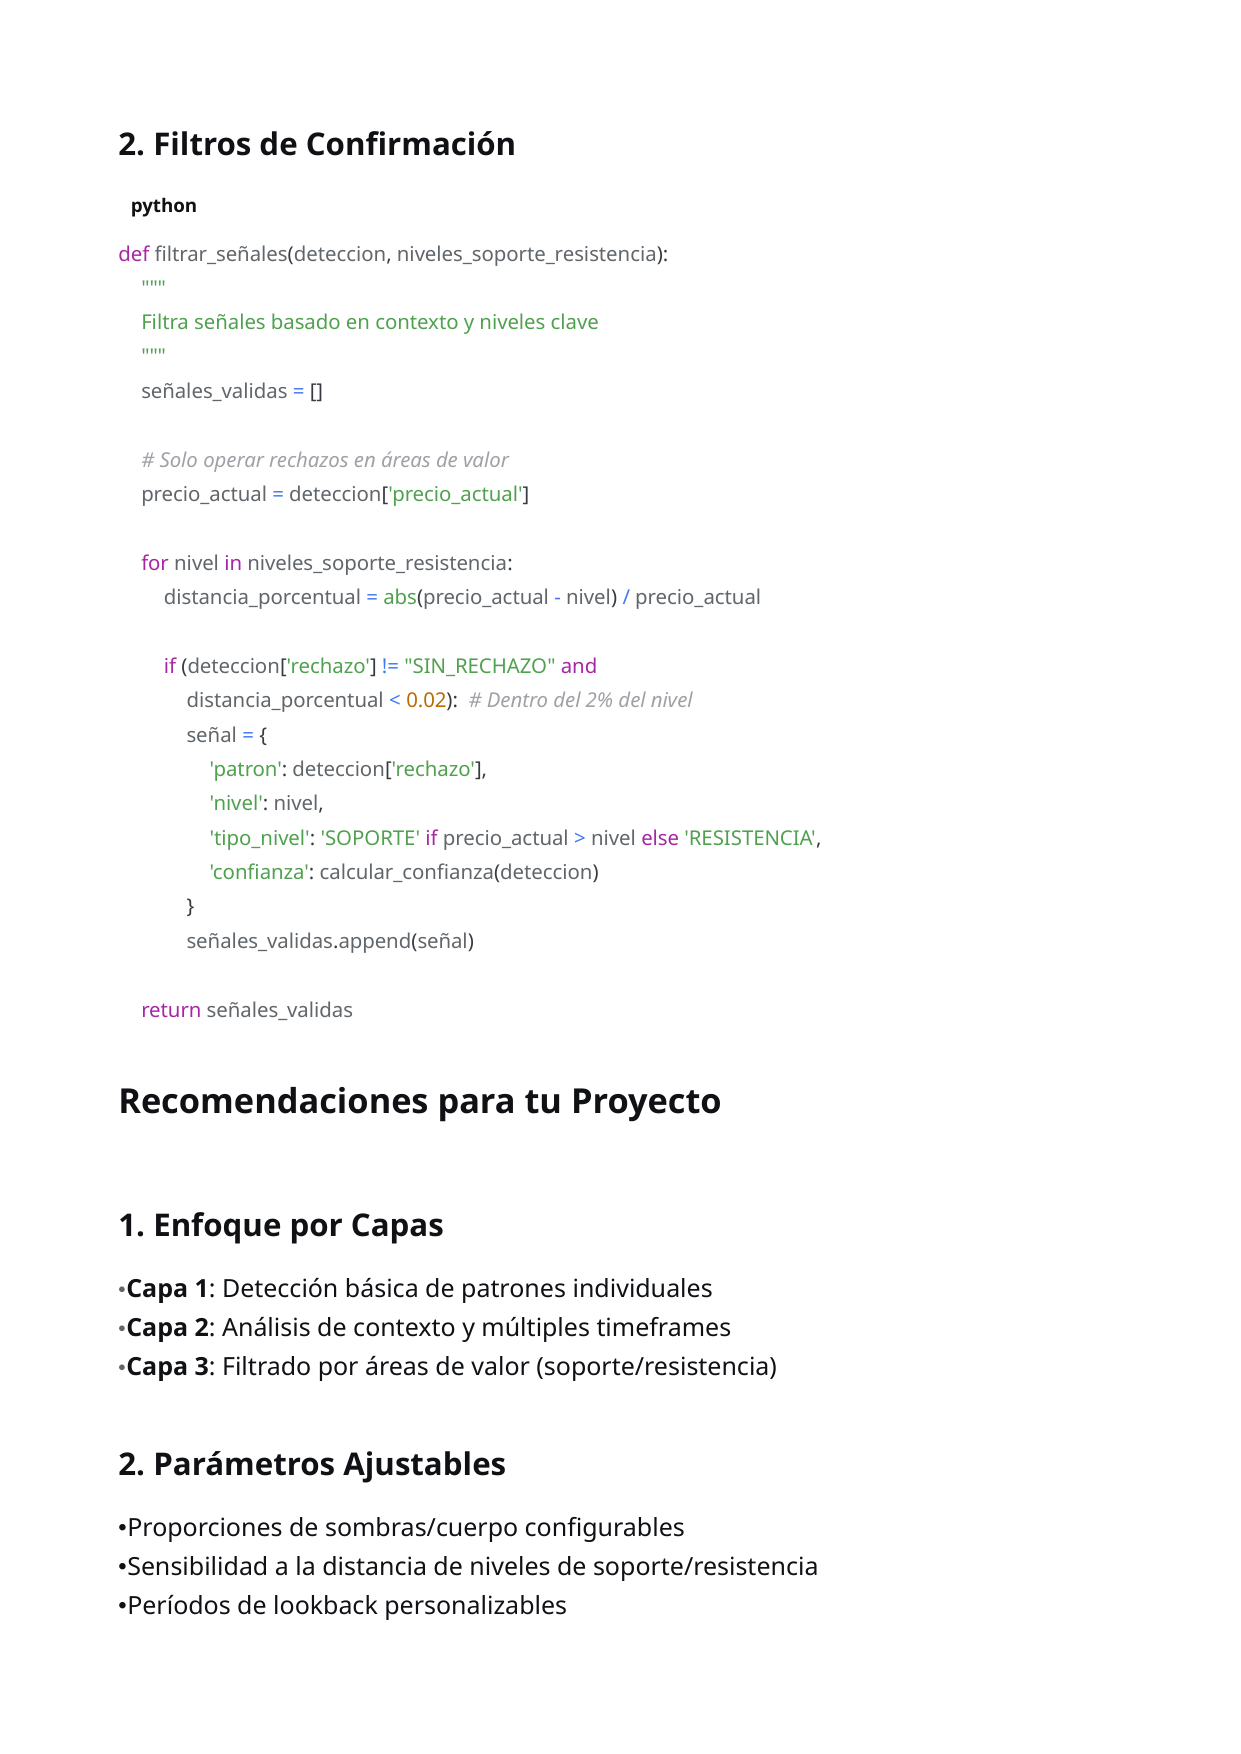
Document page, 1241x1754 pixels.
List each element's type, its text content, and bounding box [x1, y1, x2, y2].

subtitle 2. Parámetros Ajustables [118, 1438, 1122, 1484]
list Proporciones de sombras/cuerpo configurables [118, 1509, 1122, 1544]
text """ [118, 267, 1122, 301]
text Filtra señales basado en contexto y niveles clave [118, 301, 1122, 336]
list Capa 3: Filtrado por áreas de valor (soporte/resistencia) [118, 1348, 1122, 1383]
text """ [118, 336, 1122, 370]
text 'tipo_nivel': 'SOPORTE' if precio_actual > nivel else 'RESISTENCIA', [118, 817, 1122, 851]
subtitle 2. Filtros de Confirmación [118, 118, 1122, 165]
text 'confianza': calcular_confianza(deteccion) [118, 851, 1122, 886]
text señales_validas.append(señal) [118, 920, 1122, 954]
list Capa 2: Análisis de contexto y múltiples timeframes [118, 1309, 1122, 1343]
list Períodos de lookback personalizables [118, 1588, 1122, 1622]
list Sensibilidad a la distancia de niveles de soporte/resistencia [118, 1549, 1122, 1583]
text precio_actual = deteccion['precio_actual'] [118, 473, 1122, 508]
text python [131, 190, 1122, 218]
subtitle 1. Enfoque por Capas [118, 1198, 1122, 1245]
text def filtrar_señales(deteccion, niveles_soporte_resistencia): [118, 233, 1122, 267]
text # Solo operar rechazos en áreas de valor [118, 439, 1122, 473]
text if (deteccion['rechazo'] != "SIN_RECHAZO" and [118, 645, 1122, 679]
text 'nivel': nivel, [118, 783, 1122, 817]
list Capa 1: Detección básica de patrones individuales [118, 1270, 1122, 1304]
text señales_validas = [] [118, 370, 1122, 404]
text return señales_validas [118, 989, 1122, 1023]
text for nivel in niveles_soporte_resistencia: [118, 542, 1122, 576]
subtitle Recomendaciones para tu Proyecto [118, 1073, 1122, 1123]
text señal = { [118, 714, 1122, 748]
text 'patron': deteccion['rechazo'], [118, 748, 1122, 783]
text distancia_porcentual = abs(precio_actual - nivel) / precio_actual [118, 576, 1122, 611]
text distancia_porcentual < 0.02): # Dentro del 2% del nivel [118, 679, 1122, 714]
text } [118, 886, 1122, 920]
